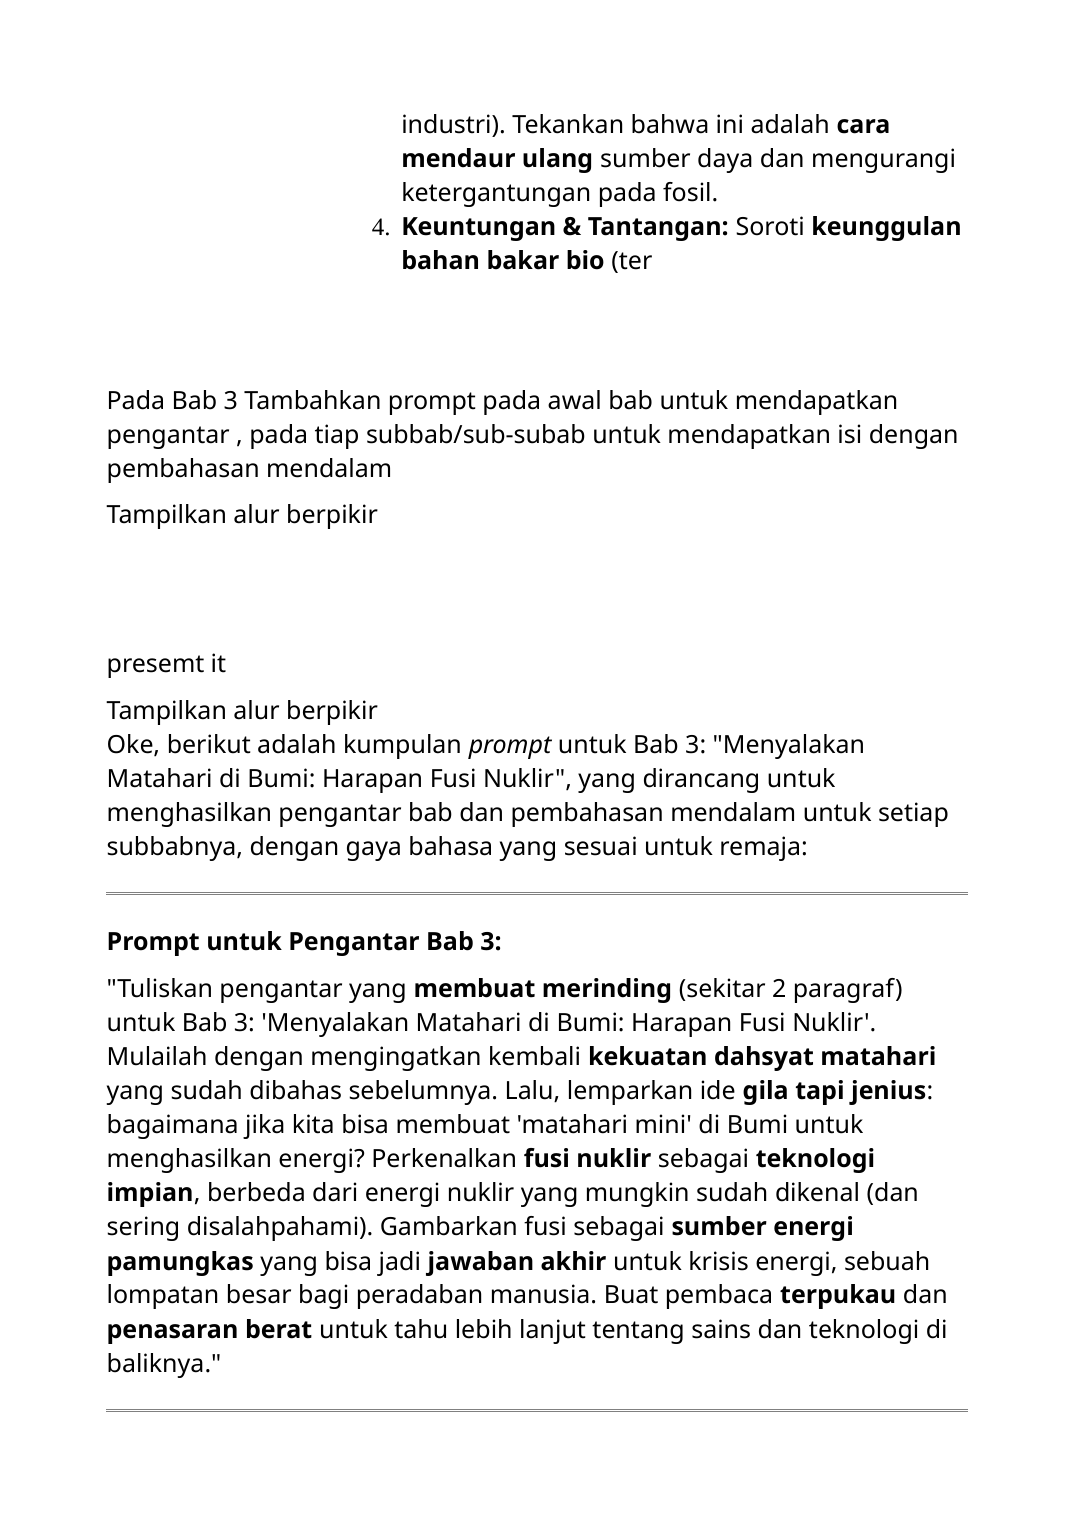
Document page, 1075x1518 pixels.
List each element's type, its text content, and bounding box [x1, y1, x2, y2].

text Prompt untuk Pengantar Bab 3: [106, 924, 968, 958]
list Keuntungan & Tantangan: Soroti keunggulan bahan bakar bio (ter [372, 209, 968, 277]
text presemt it [106, 646, 968, 680]
text "Tuliskan pengantar yang membuat merinding (sekitar 2 paragraf) untuk Bab 3: 'Menyalakan Matahari di Bumi: Harapan Fusi Nuklir'. Mulailah dengan mengingatkan kembali kekuatan dahsyat matahari yang sudah dibahas sebelumnya. Lalu, lemparkan ide gila tapi jenius: bagaimana jika kita bisa membuat 'matahari mini' di Bumi untuk menghasilkan energi? Perkenalkan fusi nuklir sebagai teknologi impian, berbeda dari energi nuklir yang mungkin sudah dikenal (dan sering disalahpahami). Gambarkan fusi sebagai sumber energi pamungkas yang bisa jadi jawaban akhir untuk krisis energi, sebuah lompatan besar bagi peradaban manusia. Buat pembaca terpukau dan penasaran berat untuk tahu lebih lanjut tentang sains dan teknologi di baliknya." [106, 971, 968, 1379]
list industri). Tekankan bahwa ini adalah cara mendaur ulang sumber daya dan mengurangi ketergantungan pada fosil. [372, 106, 968, 209]
text Tampilkan alur berpikir [106, 497, 968, 531]
text Pada Bab 3 Tambahkan prompt pada awal bab untuk mendapatkan pengantar , pada tiap subbab/sub-subab untuk mendapatkan isi dengan pembahasan mendalam [106, 382, 968, 484]
text Oke, berikut adalah kumpulan prompt untuk Bab 3: "Menyalakan Matahari di Bumi: Harapan Fusi Nuklir", yang dirancang untuk menghasilkan pengantar bab dan pembahasan mendalam untuk setiap subbabnya, dengan gaya bahasa yang sesuai untuk remaja: [106, 726, 968, 863]
text Tampilkan alur berpikir [106, 692, 968, 726]
